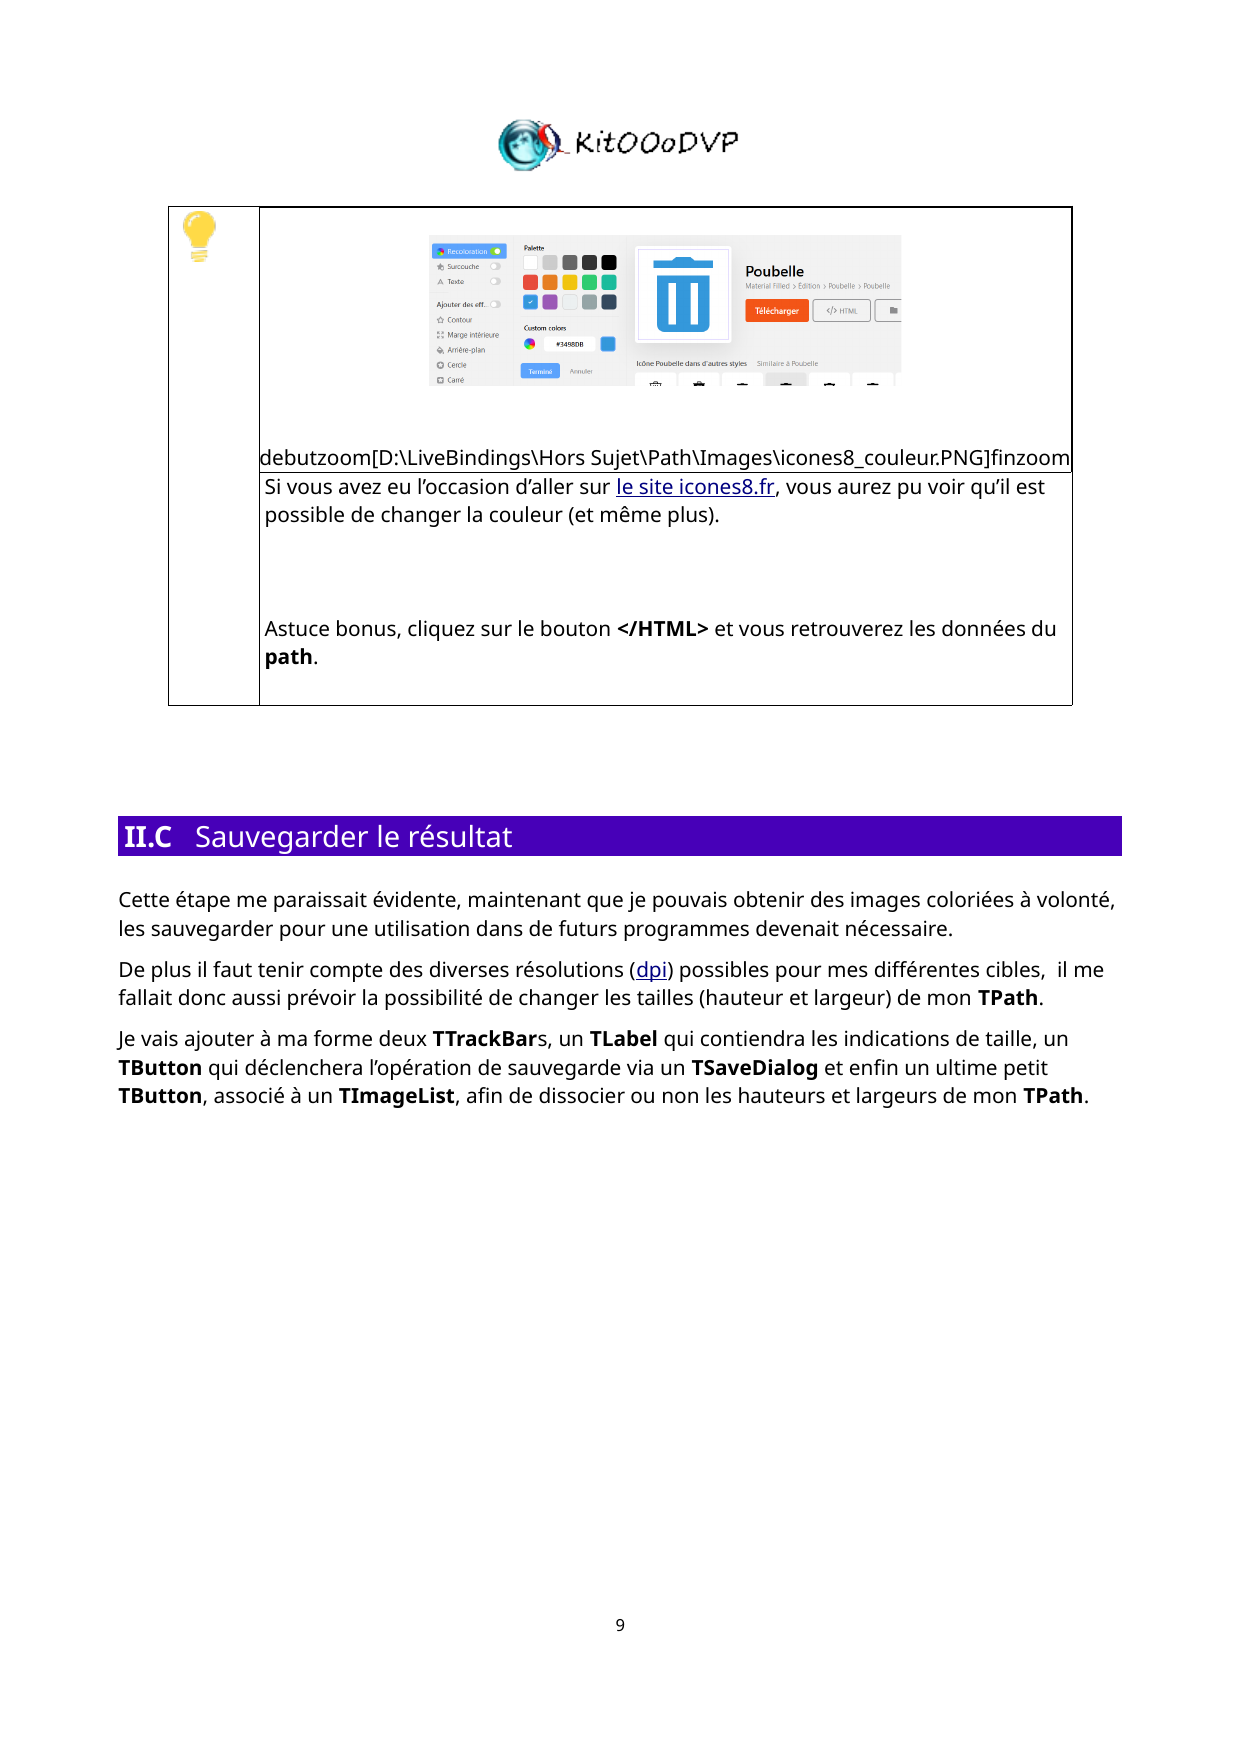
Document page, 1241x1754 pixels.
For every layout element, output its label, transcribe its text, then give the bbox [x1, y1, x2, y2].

picture [174, 211, 224, 262]
subtitle Sauvegarder le résultat [118, 816, 1122, 856]
picture [429, 235, 902, 386]
text Cette étape me paraissait évidente, maintenant que je pouvais obtenir des images coloriées à volonté, les sauvegarder pour une utilisation dans de futurs programmes devenait nécessaire. [118, 885, 1122, 942]
table_header [169, 207, 259, 705]
text Je vais ajouter à ma forme deux TTrackBars, un TLabel qui contiendra les indications de taille, un TButton qui déclenchera l’opération de sauvegarde via un TSaveDialog et enfin un ultime petit TButton, associé à un TImageList, afin de dissocier ou non les hauteurs et largeurs de mon TPath. [118, 1024, 1122, 1109]
table_header Si vous avez eu l’occasion d’aller sur le site icones8.fr, vous aurez pu voir qu’il est possible de changer la couleur (et même plus). Astuce bonus, cliquez sur le bouton </HTML> et vous retrouverez les données du path. [260, 473, 1072, 705]
picture [497, 118, 743, 173]
text De plus il faut tenir compte des diverses résolutions (dpi) possibles pour mes différentes cibles, il me fallait donc aussi prévoir la possibilité de changer les tailles (hauteur et largeur) de mon TPath. [118, 955, 1122, 1012]
